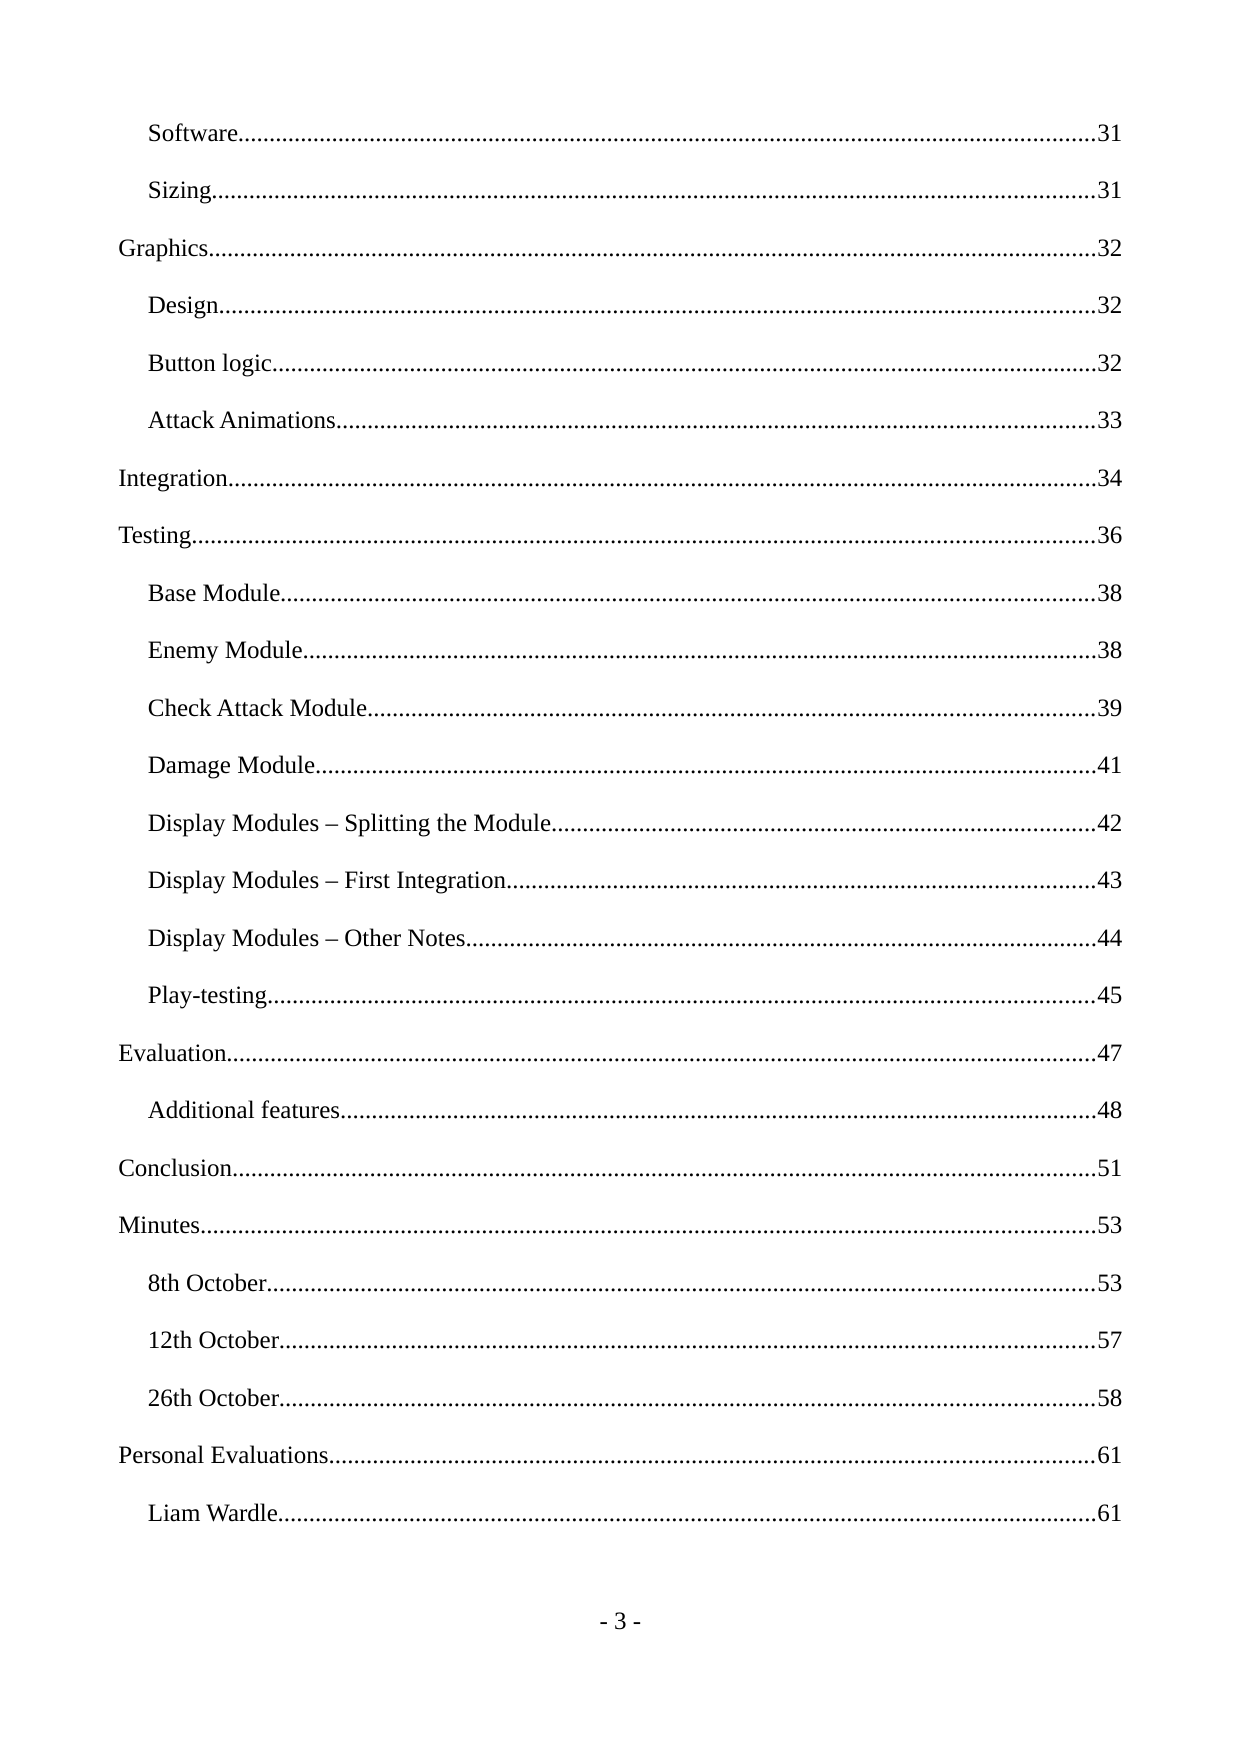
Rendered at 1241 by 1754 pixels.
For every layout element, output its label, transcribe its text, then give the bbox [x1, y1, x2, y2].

text Design 32 [148, 291, 1122, 319]
text 12th October 57 [148, 1326, 1122, 1354]
text Damage Module 41 [148, 751, 1122, 779]
text Button logic 32 [148, 348, 1122, 377]
text Software 31 [148, 118, 1122, 147]
text Enemy Module 38 [148, 636, 1122, 664]
text Conclusion 51 [118, 1153, 1122, 1182]
text Display Modules – First Integration 43 [148, 866, 1122, 894]
text Attack Animations 33 [148, 406, 1122, 434]
text Play-testing 45 [148, 981, 1122, 1009]
text Graphics 32 [118, 233, 1122, 262]
text Evaluation 47 [118, 1038, 1122, 1067]
text Testing 36 [118, 521, 1122, 549]
text Display Modules – Splitting the Module 42 [148, 808, 1122, 837]
text Minutes 53 [118, 1211, 1122, 1239]
text Liam Wardle 61 [148, 1498, 1122, 1527]
text 8th October 53 [148, 1268, 1122, 1297]
text Base Module 38 [148, 578, 1122, 607]
text Additional features 48 [148, 1096, 1122, 1124]
text 26th October 58 [148, 1383, 1122, 1412]
text Personal Evaluations 61 [118, 1441, 1122, 1469]
text Check Attack Module 39 [148, 693, 1122, 722]
text Sizing 31 [148, 176, 1122, 204]
text Display Modules – Other Notes 44 [148, 923, 1122, 952]
text Integration 34 [118, 463, 1122, 492]
